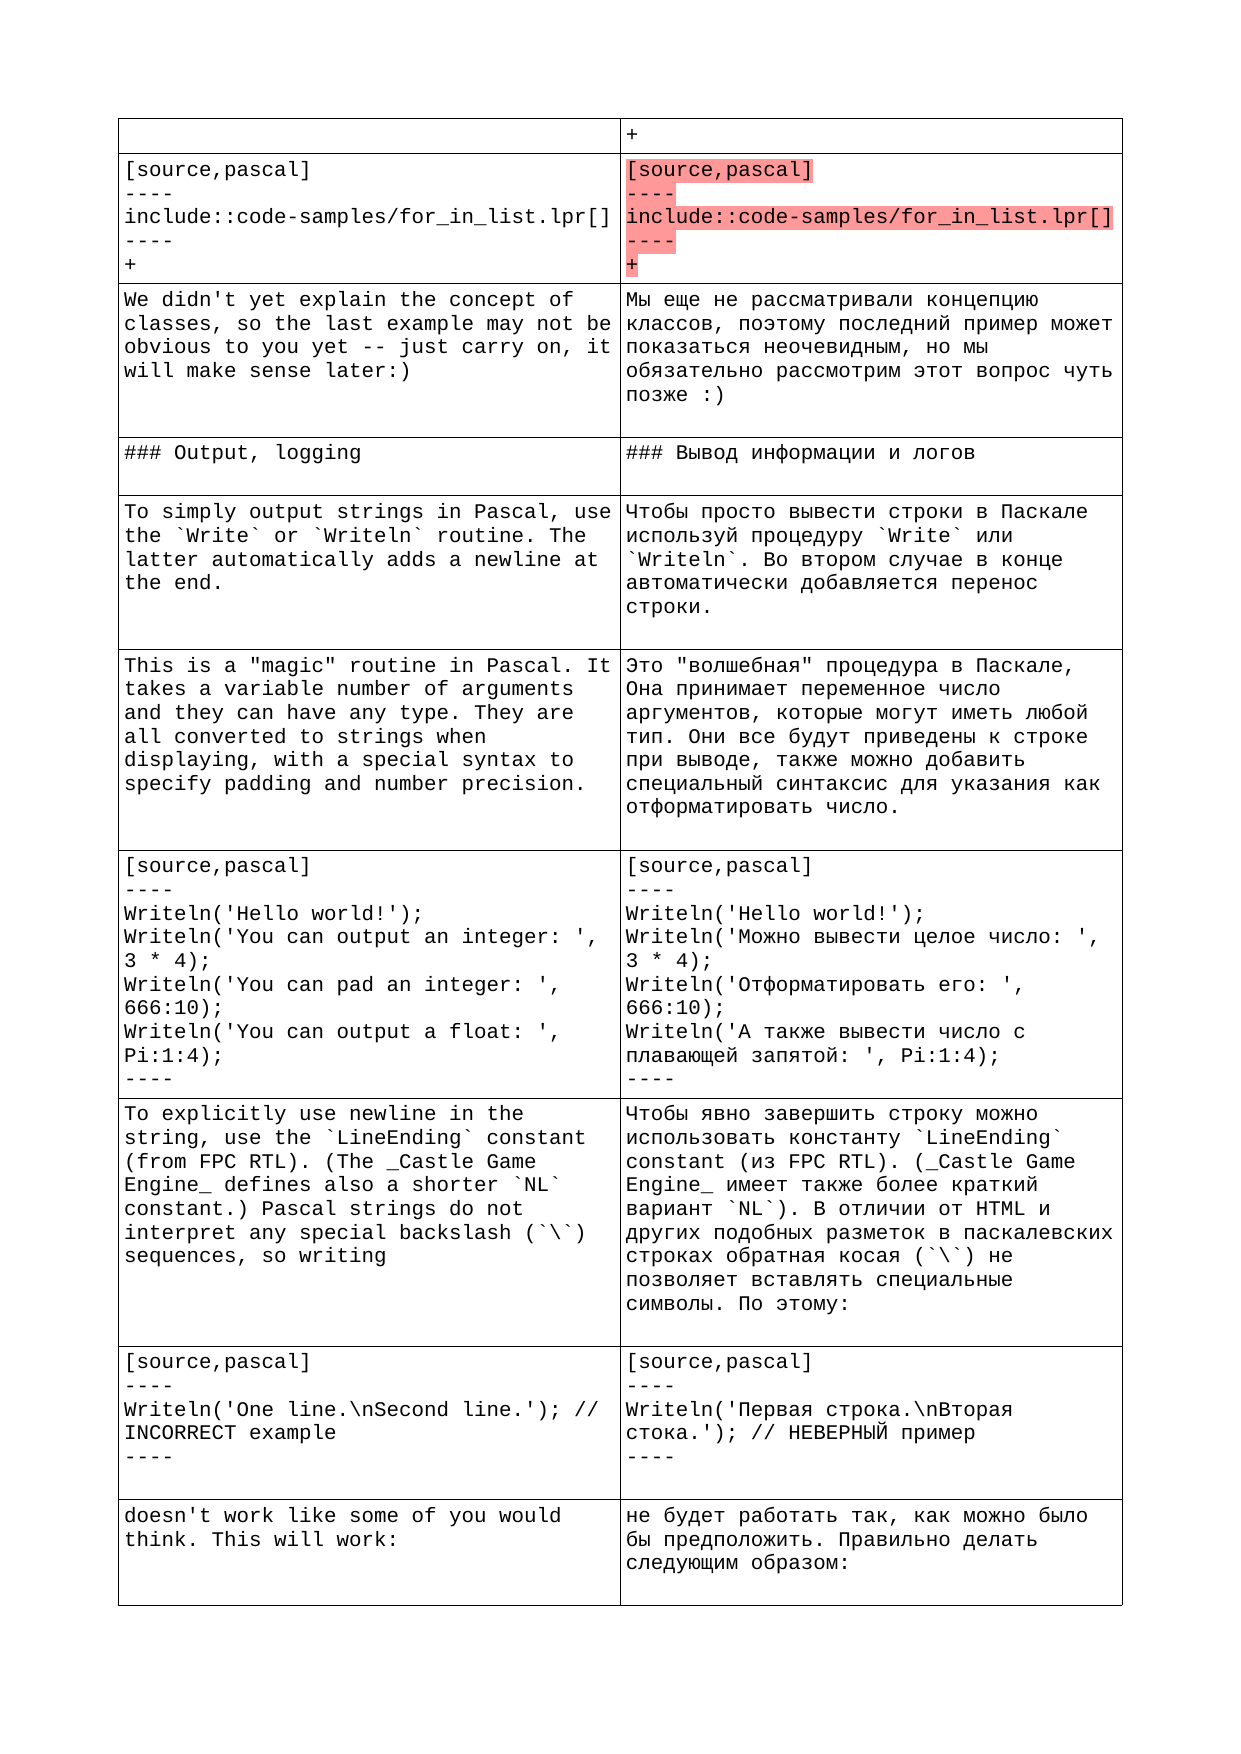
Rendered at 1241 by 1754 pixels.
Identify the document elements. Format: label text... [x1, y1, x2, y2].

table_cell ### Вывод информации и логов [621, 438, 1122, 495]
table_cell [119, 119, 620, 153]
table_cell [source,pascal] ---- Writeln('Hello world!'); Writeln('You can output an integer: ', 3 * 4); Writeln('You can pad an integer: ', 666:10); Writeln('You can output a float: ', Pi:1:4); ---- [119, 851, 620, 1098]
table_cell We didn't yet explain the concept of classes, so the last example may not be obvious to you yet -- just carry on, it will make sense later:) [119, 284, 620, 437]
table_cell [source,pascal] ---- Writeln('Первая строка.\nВторая стока.'); // НЕВЕРНЫЙ пример ---- [621, 1347, 1122, 1499]
table_cell [source,pascal] ---- include::code-samples/for_in_list.lpr[] ---- + [119, 154, 620, 283]
table_cell [source,pascal] ---- Writeln('Hello world!'); Writeln('Можно вывести целое число: ', 3 * 4); Writeln('Отформатировать его: ', 666:10); Writeln('А также вывести число с плавающей запятой: ', Pi:1:4); ---- [621, 851, 1122, 1098]
table_cell [source,pascal] ---- include::code-samples/for_in_list.lpr[] ---- + [621, 154, 1122, 283]
table_cell To simply output strings in Pascal, use the `Write` or `Writeln` routine. The latter automatically adds a newline at the end. [119, 496, 620, 649]
table_cell This is a "magic" routine in Pascal. It takes a variable number of arguments and they can have any type. They are all converted to strings when displaying, with a special syntax to specify padding and number precision. [119, 650, 620, 849]
table_cell Мы еще не рассматривали концепцию классов, поэтому последний пример может показаться неочевидным, но мы обязательно рассмотрим этот вопрос чуть позже :) [621, 284, 1122, 437]
table_cell ### Output, logging [119, 438, 620, 495]
table_cell doesn't work like some of you would think. This will work: [119, 1500, 620, 1605]
table_cell Это "волшебная" процедура в Паскале, Она принимает переменное число аргументов, которые могут иметь любой тип. Они все будут приведены к строке при выводе, также можно добавить специальный синтаксис для указания как отформатировать число. [621, 650, 1122, 849]
table_cell + [621, 119, 1122, 153]
table_cell To explicitly use newline in the string, use the `LineEnding` constant (from FPC RTL). (The _Castle Game Engine_ defines also a shorter `NL` constant.) Pascal strings do not interpret any special backslash (`\`) sequences, so writing [119, 1099, 620, 1346]
table_cell не будет работать так, как можно было бы предположить. Правильно делать следующим образом: [621, 1500, 1122, 1605]
table_cell [source,pascal] ---- Writeln('One line.\nSecond line.'); // INCORRECT example ---- [119, 1347, 620, 1499]
table_cell Чтобы просто вывести строки в Паскале используй процедуру `Write` или `Writeln`. Во втором случае в конце автоматически добавляется перенос строки. [621, 496, 1122, 649]
table_cell Чтобы явно завершить строку можно использовать константу `LineEnding` constant (из FPC RTL). (_Castle Game Engine_ имеет также более краткий вариант `NL`). В отличии от HTML и других подобных разметок в паскалевских строках обратная косая (`\`) не позволяет вставлять специальные символы. По этому: [621, 1099, 1122, 1346]
